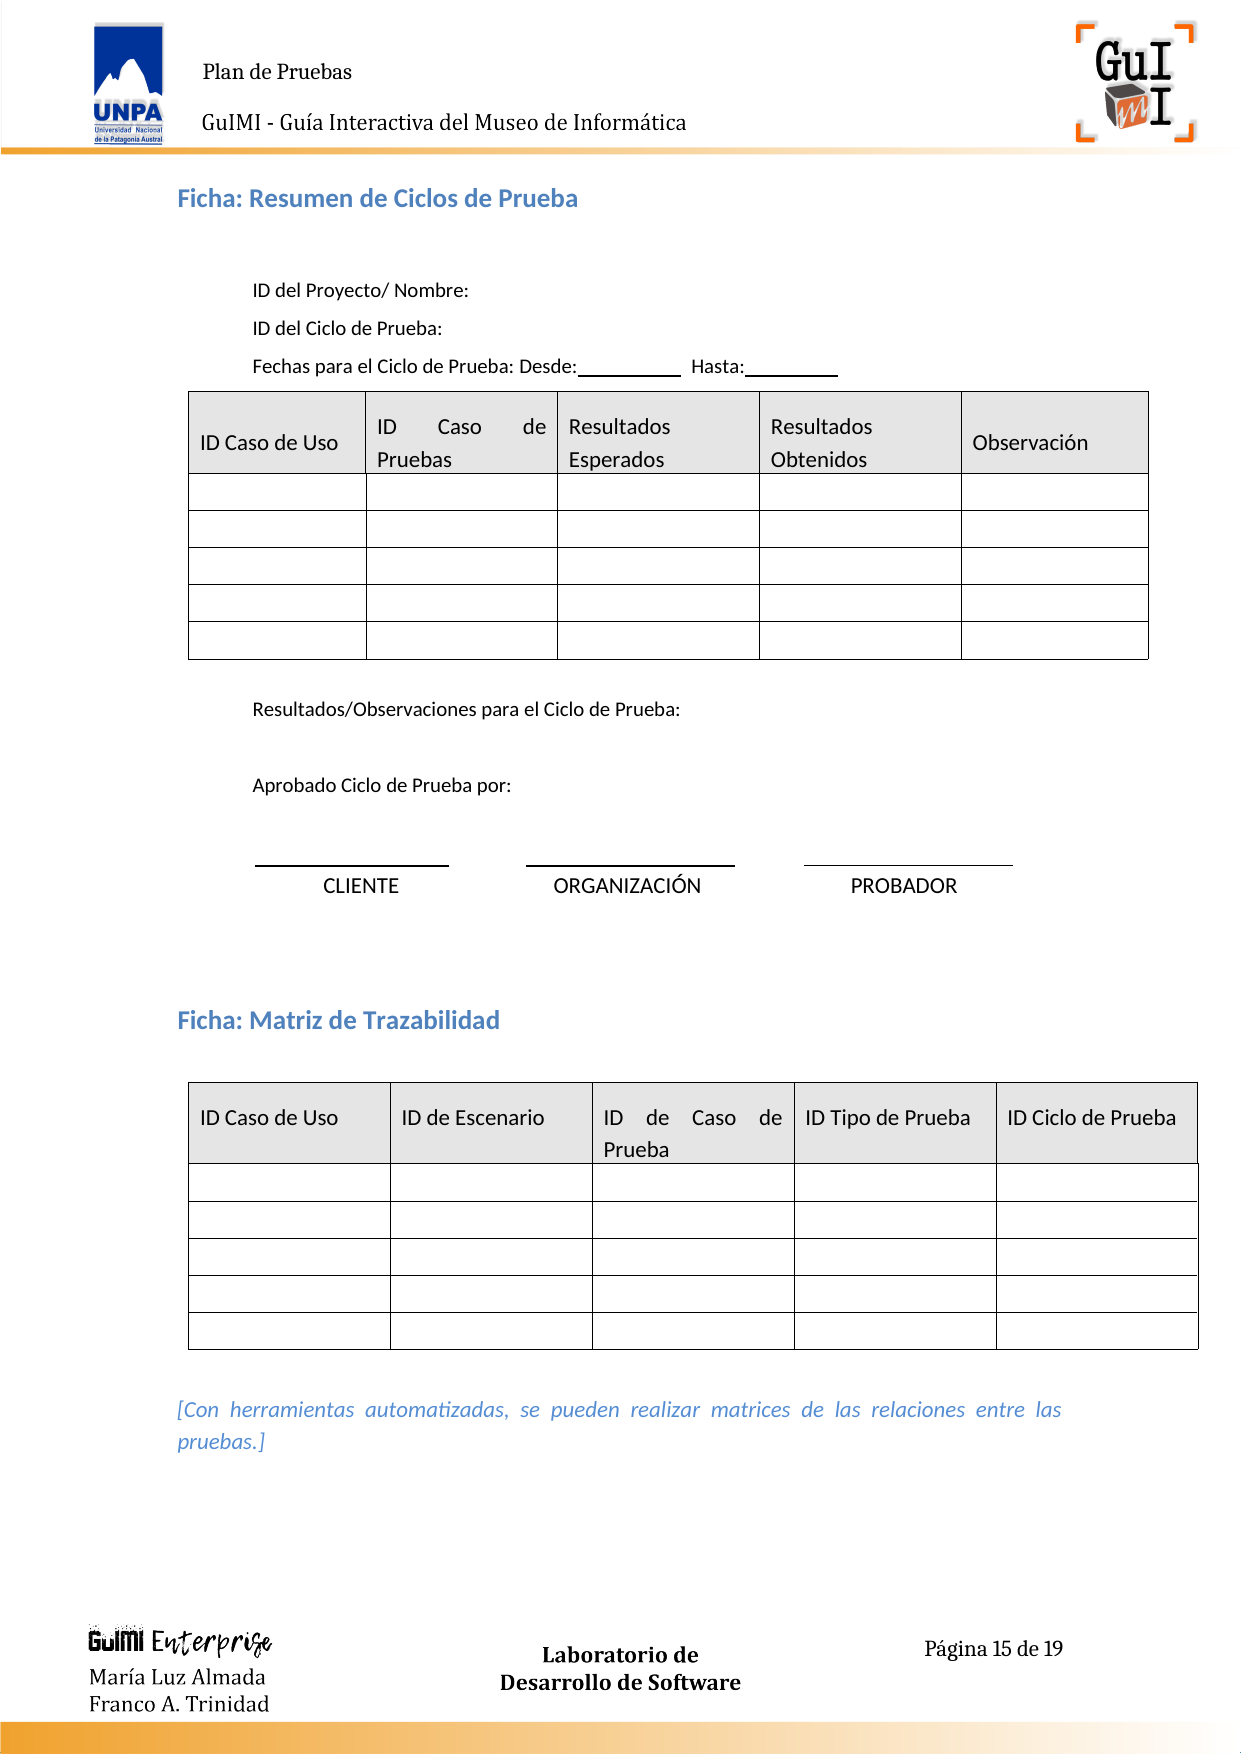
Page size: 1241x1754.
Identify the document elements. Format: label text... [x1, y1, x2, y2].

table_header ID de Escenario [391, 1083, 592, 1163]
table_cell [997, 1275, 1198, 1312]
table_cell [367, 622, 557, 658]
table_header Resultados Obtenidos [760, 392, 961, 473]
table_cell [558, 622, 759, 658]
text Ficha: Matriz de Trazabilidad [177, 1003, 1063, 1036]
text ID del Ciclo de Prueba: [252, 315, 1063, 341]
table_cell [997, 1164, 1198, 1201]
table_cell [962, 474, 1148, 510]
table_cell [997, 1312, 1198, 1349]
table_cell [760, 474, 961, 510]
table_cell [760, 585, 961, 621]
table_cell [593, 1313, 794, 1349]
table_cell [367, 585, 557, 621]
table_cell [391, 1313, 592, 1349]
table_header ID de Caso de Prueba [593, 1083, 794, 1163]
table_header ID Ciclo de Prueba [997, 1083, 1197, 1163]
table_cell [962, 585, 1148, 621]
table_cell [593, 1276, 794, 1312]
table_cell [593, 1164, 794, 1201]
table_cell [795, 1313, 996, 1349]
table_cell [795, 1202, 996, 1238]
table_cell [367, 548, 557, 584]
text ID del Proyecto/ Nombre: [252, 277, 1063, 303]
table_cell [795, 1239, 996, 1275]
table_cell [189, 1239, 390, 1275]
table_cell [997, 1201, 1198, 1238]
table_cell [558, 511, 759, 547]
table_header Resultados Esperados [558, 392, 759, 473]
table_cell [391, 1239, 592, 1275]
table_cell [760, 511, 961, 547]
picture [0, 0, 1241, 155]
table_cell [367, 511, 557, 547]
table_cell [962, 548, 1148, 584]
table_cell [189, 474, 366, 510]
table_cell [760, 622, 961, 658]
table_header ID Caso de Pruebas [366, 392, 557, 473]
picture [0, 1613, 1241, 1754]
text Ficha: Resumen de Ciclos de Prueba [177, 181, 1063, 214]
table_cell [189, 1164, 390, 1201]
text Fechas para el Ciclo de Prueba: Desde: Hasta: [252, 353, 1063, 379]
table_cell [795, 1164, 996, 1201]
table_cell [189, 511, 366, 547]
text Resultados/Observaciones para el Ciclo de Prueba: [252, 697, 1063, 722]
table_cell [189, 548, 366, 584]
table_cell [189, 622, 366, 658]
table_cell [367, 474, 557, 510]
table_cell [558, 548, 759, 584]
table_cell [189, 1202, 390, 1238]
table_cell [189, 585, 366, 621]
table_cell [391, 1202, 592, 1238]
table_header ID Caso de Uso [189, 392, 365, 473]
table_cell [997, 1238, 1198, 1275]
text [Con herramientas automatizadas, se pueden realizar matrices de las relaciones entre las pruebas.] [177, 1395, 1063, 1456]
text CLIENTE ORGANIZACIÓN PROBADOR [177, 872, 1063, 900]
table_cell [391, 1276, 592, 1312]
table_header ID Caso de Uso [189, 1083, 390, 1163]
table_cell [558, 474, 759, 510]
table_cell [795, 1276, 996, 1312]
text Aprobado Ciclo de Prueba por: [252, 772, 1063, 798]
table_cell [558, 585, 759, 621]
table_cell [593, 1239, 794, 1275]
table_cell [962, 511, 1148, 547]
table_cell [760, 548, 961, 584]
table_cell [593, 1202, 794, 1238]
table_cell [391, 1164, 592, 1201]
table_cell [189, 1313, 390, 1349]
table_header ID Tipo de Prueba [795, 1083, 996, 1163]
table_cell [962, 622, 1148, 658]
table_header Observación [962, 392, 1148, 473]
table_cell [189, 1276, 390, 1312]
